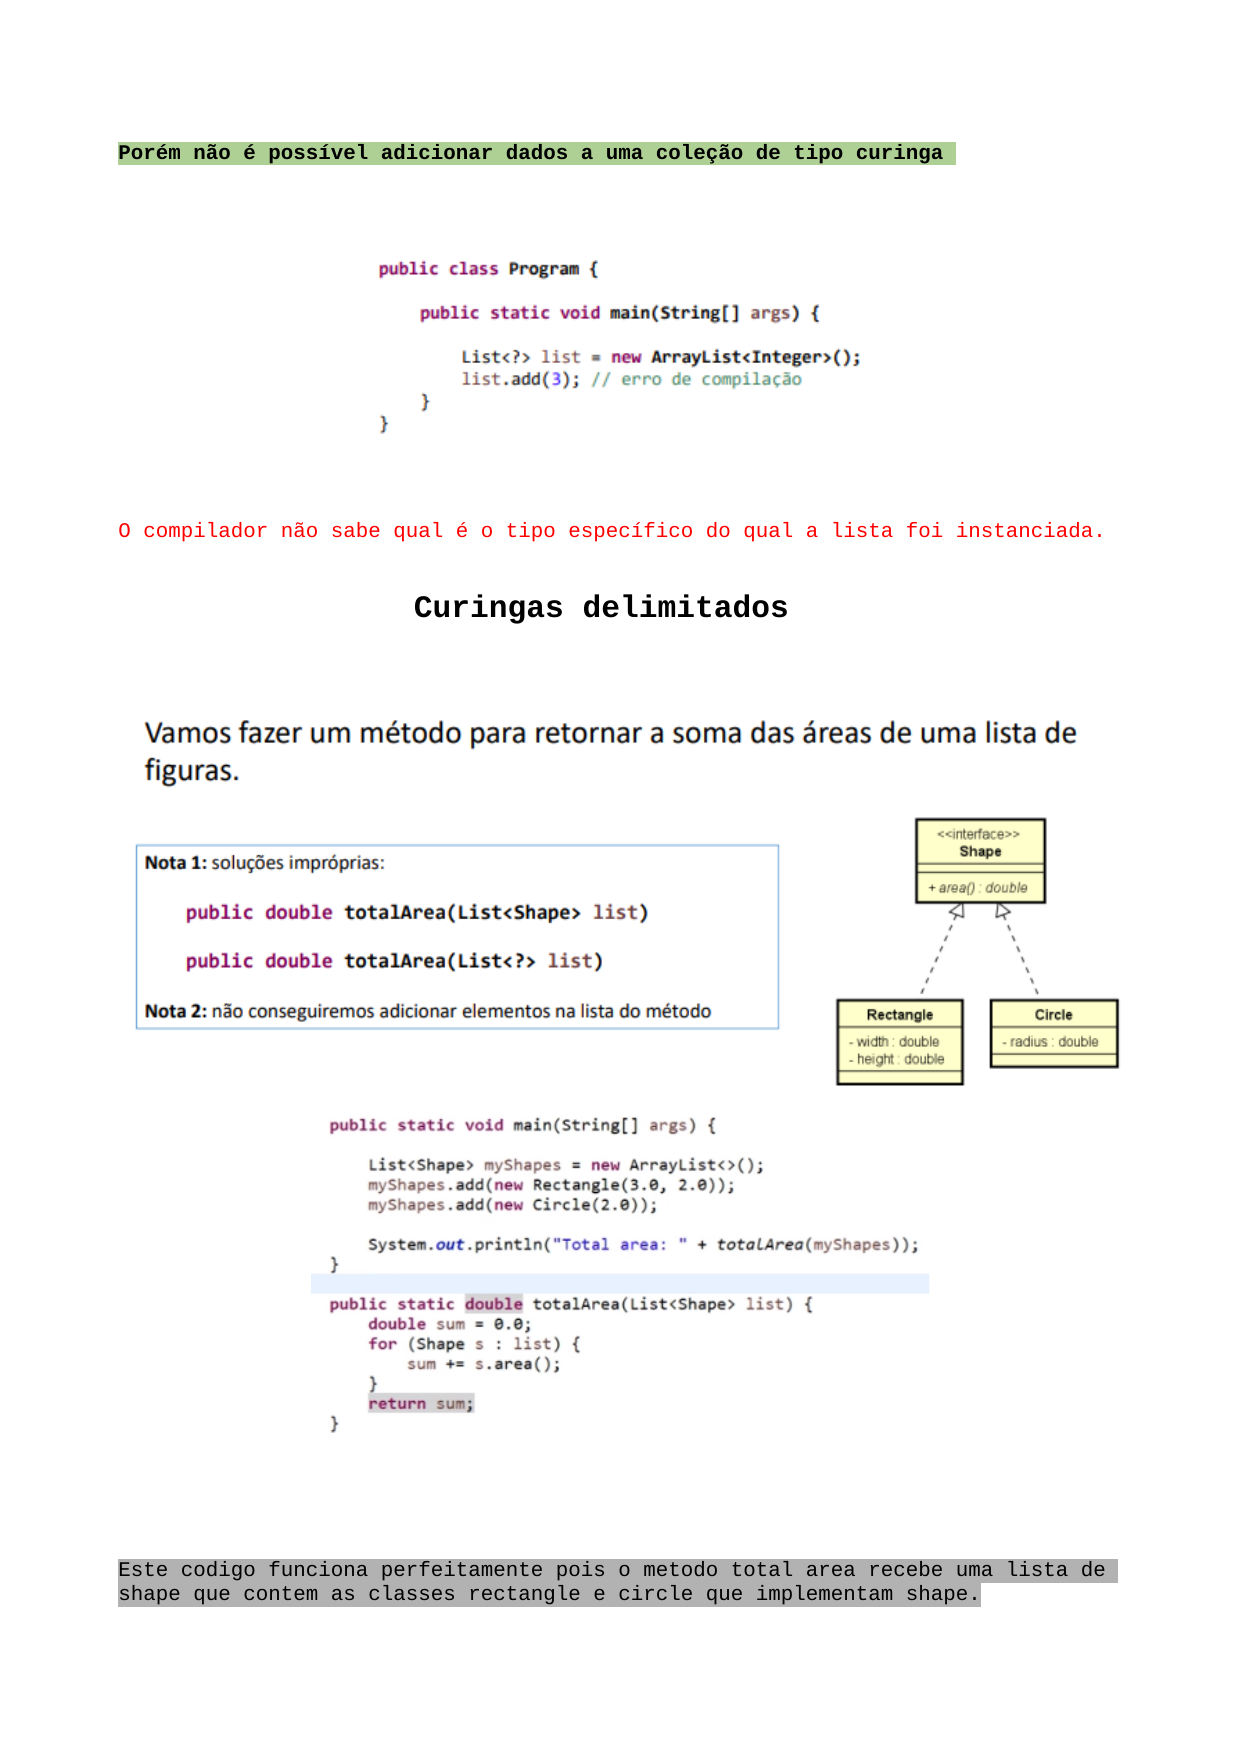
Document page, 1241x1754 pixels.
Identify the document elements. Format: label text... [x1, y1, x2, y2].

text Curingas delimitados [118, 591, 1122, 626]
text Porém não é possível adicionar dados a uma coleção de tipo curinga [118, 142, 1122, 165]
picture [118, 697, 1123, 1087]
text Este codigo funciona perfeitamente pois o metodo total area recebe uma lista de shape que contem as classes rectangle e circle que implementam shape. [118, 1559, 1122, 1607]
picture [367, 260, 874, 456]
picture [311, 1110, 930, 1438]
text O compilador não sabe qual é o tipo específico do qual a lista foi instanciada. [118, 520, 1122, 544]
